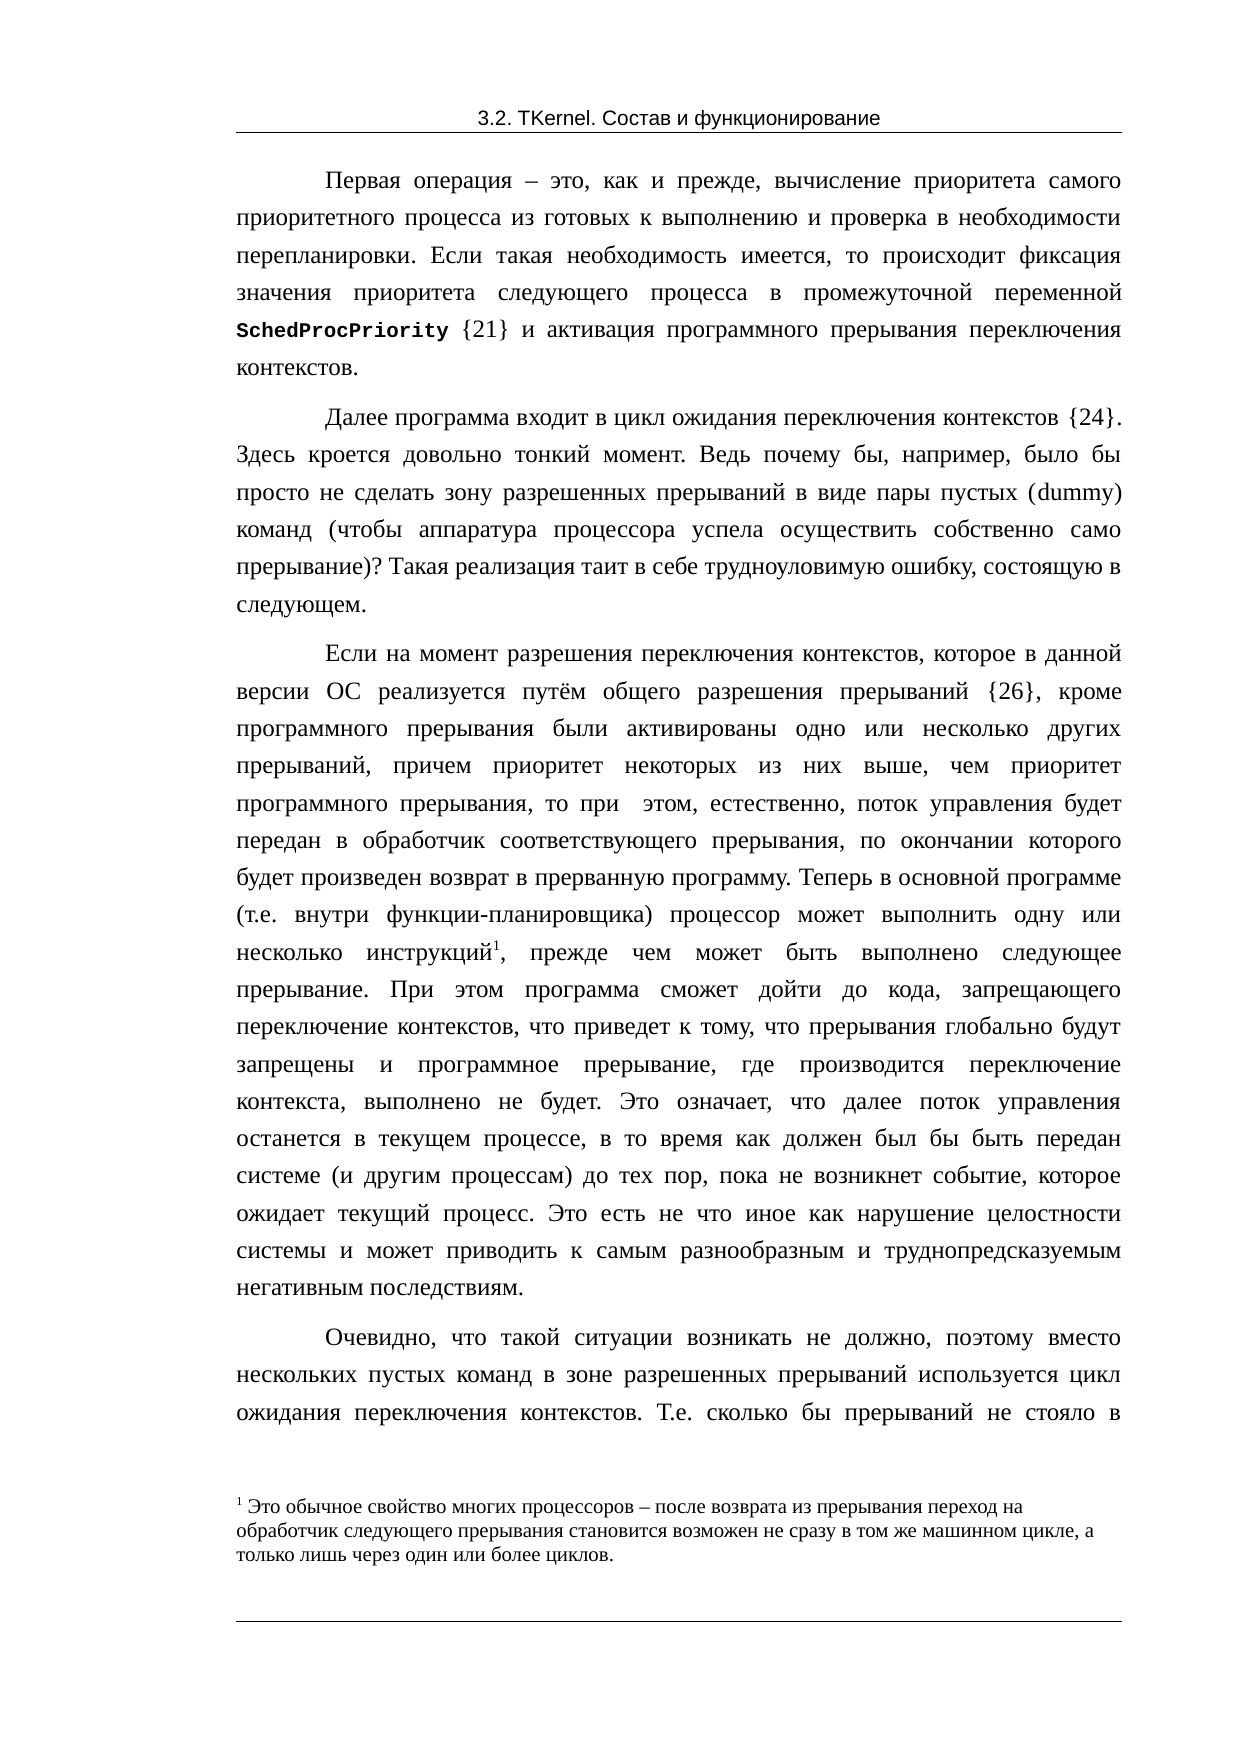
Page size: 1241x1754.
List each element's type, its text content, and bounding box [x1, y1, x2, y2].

text Очевидно, что такой ситуации возникать не должно, поэтому вместо нескольких пустых команд в зоне разрешенных прерываний используется цикл ожидания переключения контекстов. Т.е. сколько бы прерываний не стояло в [236, 1322, 1122, 1426]
text Первая операция – это, как и прежде, вычисление приоритета самого приоритетного процесса из готовых к выполнению и проверка в необходимости перепланировки. Если такая необходимость имеется, то происходит фиксация значения приоритета следующего процесса в промежуточной переменной SchedProcPriority {21} и активация программного прерывания переключения контекстов. [236, 165, 1122, 381]
text Если на момент разрешения переключения контекстов, которое в данной версии ОС реализуется путём общего разрешения прерываний {26}, кроме программного прерывания были активированы одно или несколько других прерываний, причем приоритет некоторых из них выше, чем приоритет программного прерывания, то при этом, естественно, поток управления будет передан в обработчик соответствующего прерывания, по окончании которого будет произведен возврат в прерванную программу. Теперь в основной программе (т.е. внутри функции-планировщика) процессор может выполнить одну или несколько инструкций, прежде чем может быть выполнено следующее прерывание. При этом программа сможет дойти до кода, запрещающего переключение контекстов, что приведет к тому, что прерывания глобально будут запрещены и программное прерывание, где производится переключение контекста, выполнено не будет. Это означает, что далее поток управления останется в текущем процессе, в то время как должен был бы быть передан системе (и другим процессам) до тех пор, пока не возникнет событие, которое ожидает текущий процесс. Это есть не что иное как нарушение целостности системы и может приводить к самым разнообразным и труднопредсказуемым негативным последствиям. [236, 638, 1122, 1301]
text Далее программа входит в цикл ожидания переключения контекстов {24}. Здесь кроется довольно тонкий момент. Ведь почему бы, например, было бы просто не сделать зону разрешенных прерываний в виде пары пустых (dummy) команд (чтобы аппаратура процессора успела осуществить собственно само прерывание)? Такая реализация таит в себе трудноуловимую ошибку, состоящую в следующем. [236, 402, 1122, 617]
text Это обычное свойство многих процессоров – после возврата из прерывания переход на обработчик следующего прерывания становится возможен не сразу в том же машинном цикле, а только лишь через один или более циклов. [236, 1494, 1122, 1566]
